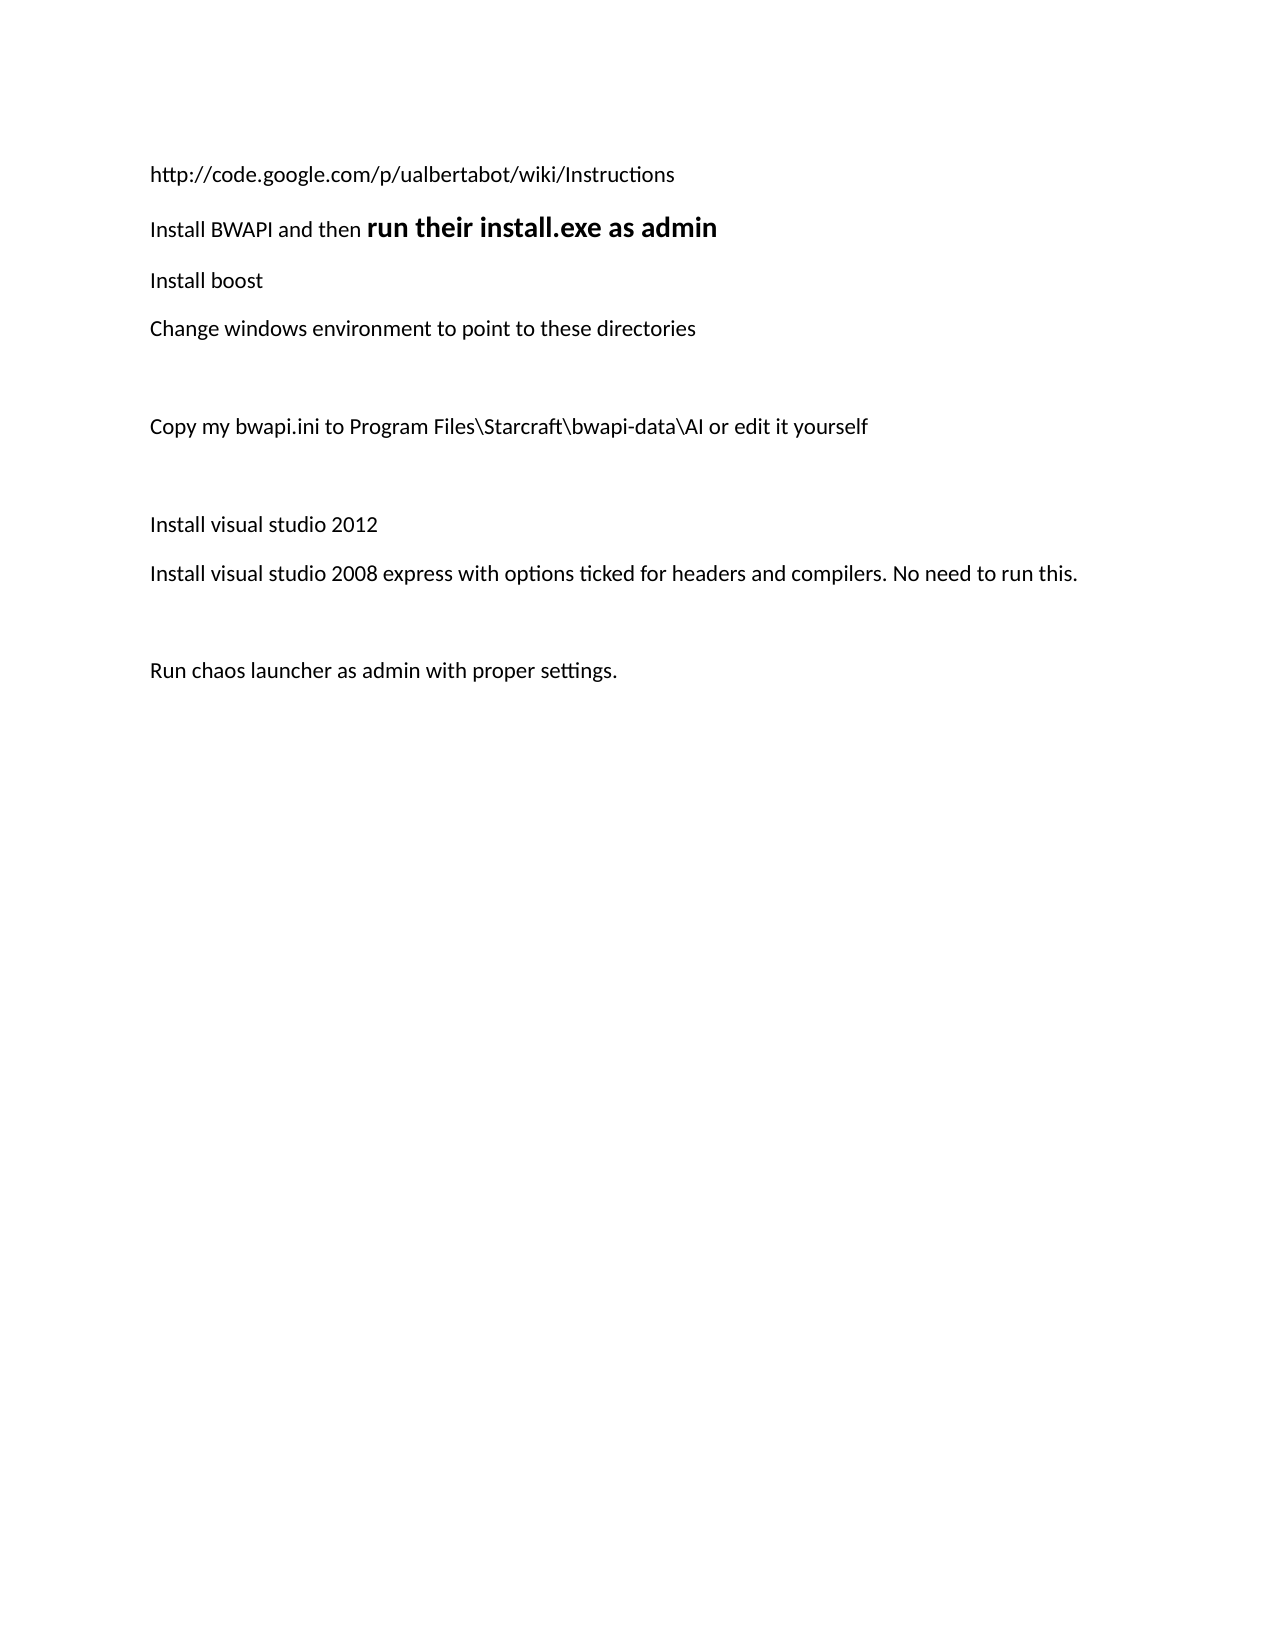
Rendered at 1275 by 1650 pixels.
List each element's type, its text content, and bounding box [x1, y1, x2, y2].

text Install visual studio 2008 express with options ticked for headers and compilers. No need to run this. [150, 559, 1125, 587]
text Copy my bwapi.ini to Program Files\Starcraft\bwapi-data\AI or edit it yourself [150, 412, 1125, 440]
text Install boost [150, 266, 1125, 294]
text Change windows environment to point to these directories [150, 314, 1125, 343]
text Install BWAPI and then run their install.exe as admin [150, 209, 1125, 245]
text http://code.google.com/p/ualbertabot/wiki/Instructions [150, 160, 1125, 188]
text Run chaos launcher as admin with proper settings. [150, 657, 1125, 684]
text Install visual studio 2012 [150, 510, 1125, 538]
